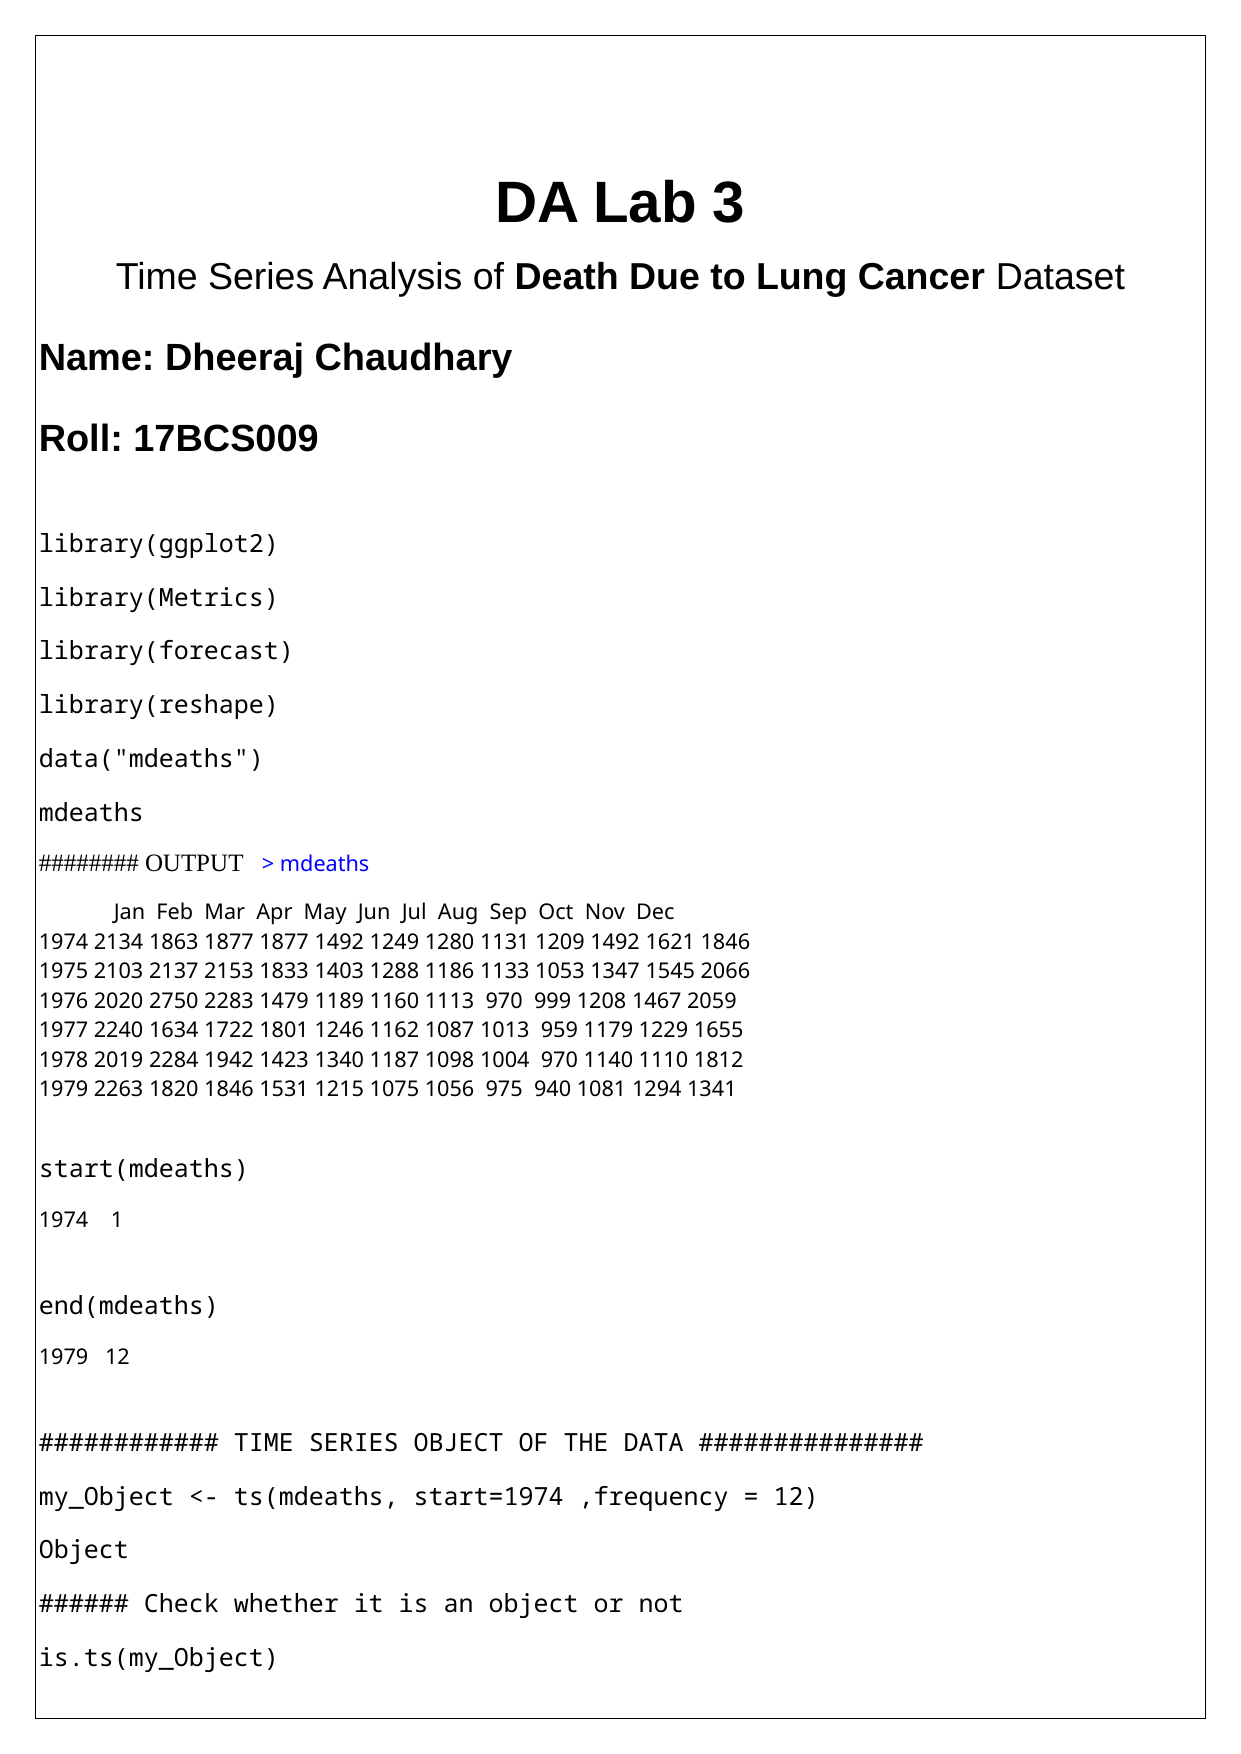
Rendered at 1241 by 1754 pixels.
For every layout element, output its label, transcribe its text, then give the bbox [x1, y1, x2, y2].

text 1979 2263 1820 1846 1531 1215 1075 1056 975 940 1081 1294 1341 [38, 1073, 1202, 1103]
text data("mdeaths") [38, 741, 1202, 774]
text 1976 2020 2750 2283 1479 1189 1160 1113 970 999 1208 1467 2059 [38, 985, 1202, 1014]
text 1979 12 [38, 1341, 1202, 1371]
subtitle Time Series Analysis of Death Due to Lung Cancer Dataset [38, 254, 1202, 297]
text 1975 2103 2137 2153 1833 1403 1288 1186 1133 1053 1347 1545 2066 [38, 956, 1202, 985]
text my_Object <- ts(mdeaths, start=1974 ,frequency = 12) [38, 1478, 1202, 1512]
text library(Metrics) [38, 579, 1202, 613]
subtitle Name: Dheeraj Chaudhary [38, 334, 1202, 378]
text 1978 2019 2284 1942 1423 1340 1187 1098 1004 970 1140 1110 1812 [38, 1044, 1202, 1073]
text 1974 1 [38, 1204, 1202, 1234]
text start(mdeaths) [38, 1151, 1202, 1185]
text mdeaths [38, 794, 1202, 828]
text ###### Check whether it is an object or not [38, 1586, 1202, 1620]
text Jan Feb Mar Apr May Jun Jul Aug Sep Oct Nov Dec [38, 897, 1202, 926]
text is.ts(my_Object) [38, 1639, 1202, 1674]
subtitle Roll: 17BCS009 [38, 416, 1202, 459]
text library(reshape) [38, 687, 1202, 721]
text 1977 2240 1634 1722 1801 1246 1162 1087 1013 959 1179 1229 1655 [38, 1014, 1202, 1044]
text ############ TIME SERIES OBJECT OF THE DATA ############### [38, 1424, 1202, 1459]
text Object [38, 1532, 1202, 1566]
title DA Lab 3 [38, 168, 1202, 235]
text end(mdeaths) [38, 1288, 1202, 1322]
text 1974 2134 1863 1877 1877 1492 1249 1280 1131 1209 1492 1621 1846 [38, 926, 1202, 956]
text ######## OUTPUT > mdeaths [38, 848, 1202, 878]
text library(ggplot2) [38, 526, 1202, 559]
text library(forecast) [38, 633, 1202, 667]
